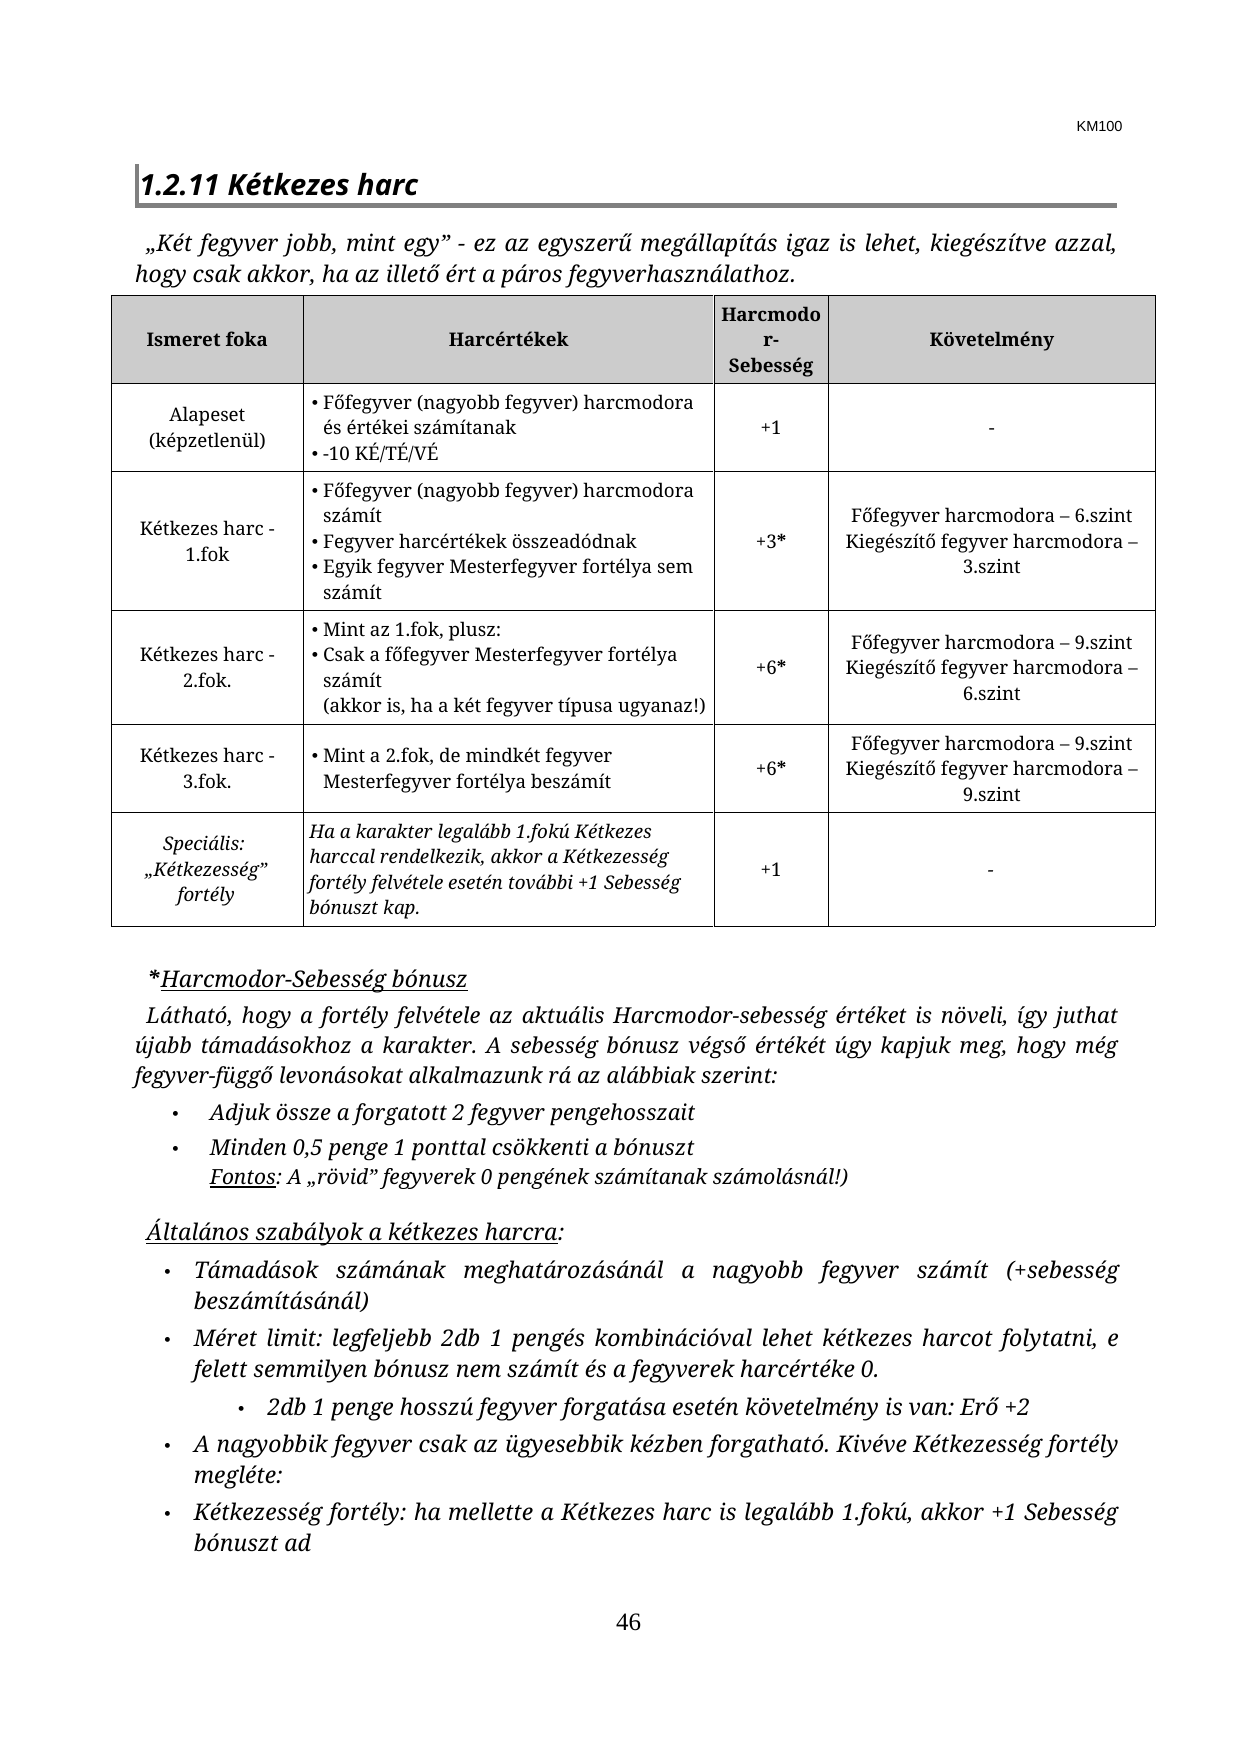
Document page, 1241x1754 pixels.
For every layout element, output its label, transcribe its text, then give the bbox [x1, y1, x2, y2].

table_cell Kétkezes harc - 1.fok [112, 472, 303, 610]
table_cell Főfegyver harcmodora – 9.szint Kiegészítő fegyver harcmodora – 6.szint [829, 611, 1155, 724]
table_cell +1 [715, 813, 828, 926]
list Támadások számának meghatározásánál a nagyobb fegyver számít (+sebesség beszámításánál) [164, 1253, 1122, 1316]
table_cell +6* [715, 725, 828, 812]
table_cell Alapeset (képzetlenül) [112, 384, 303, 471]
table_cell Főfegyver harcmodora – 6.szint Kiegészítő fegyver harcmodora – 3.szint [829, 472, 1155, 610]
subtitle Kétkezes harc [139, 164, 1122, 204]
list Méret limit: legfeljebb 2db 1 pengés kombinációval lehet kétkezes harcot folytatni, e felett semmilyen bónusz nem számít és a fegyverek harcértéke 0. [164, 1322, 1122, 1384]
table_cell - [829, 813, 1155, 926]
table_cell Ha a karakter legalább 1.fokú Kétkezes harccal rendelkezik, akkor a Kétkezesség fortély felvétele esetén további +1 Sebesség bónuszt kap. [304, 813, 713, 926]
table_cell +1 [715, 384, 828, 471]
table_cell Főfegyver harcmodora – 9.szint Kiegészítő fegyver harcmodora – 9.szint [829, 725, 1155, 812]
text Általános szabályok a kétkezes harcra: [134, 1216, 1122, 1248]
table_header Harcértékek [304, 296, 713, 383]
table_header Ismeret foka [112, 296, 303, 383]
list Minden 0,5 penge 1 ponttal csökkenti a bónuszt Fontos: A „rövid” fegyverek 0 pengének számítanak számolásnál!) [172, 1132, 1122, 1191]
text „Két fegyver jobb, mint egy” - ez az egyszerű megállapítás igaz is lehet, kiegészítve azzal, hogy csak akkor, ha az illető ért a páros fegyverhasználathoz. [134, 227, 1122, 289]
table_cell Főfegyver (nagyobb fegyver) harcmodora számít Fegyver harcértékek összeadódnak Egyik fegyver Mesterfegyver fortélya sem számít [304, 472, 713, 610]
table_cell Mint a 2.fok, de mindkét fegyver Mesterfegyver fortélya beszámít [304, 725, 713, 812]
table_cell - [829, 384, 1155, 471]
table_cell +3* [715, 472, 828, 610]
table_header Követelmény [829, 296, 1155, 383]
list A nagyobbik fegyver csak az ügyesebbik kézben forgatható. Kivéve Kétkezesség fortély megléte: [164, 1428, 1122, 1490]
list Kétkezesség fortély: ha mellette a Kétkezes harc is legalább 1.fokú, akkor +1 Sebesség bónuszt ad [164, 1496, 1122, 1558]
text Látható, hogy a fortély felvétele az aktuális Harcmodor-sebesség értéket is növeli, így juthat újabb támadásokhoz a karakter. A sebesség bónusz végső értékét úgy kapjuk meg, hogy még fegyver-függő levonásokat alkalmazunk rá az alábbiak szerint: [134, 1000, 1122, 1090]
list Adjuk össze a forgatott 2 fegyver pengehosszait [172, 1096, 1122, 1126]
table_cell Kétkezes harc - 2.fok. [112, 611, 303, 724]
list 2db 1 penge hosszú fegyver forgatása esetén követelmény is van: Erő +2 [238, 1390, 1122, 1422]
table_cell Főfegyver (nagyobb fegyver) harcmodora és értékei számítanak -10 KÉ/TÉ/VÉ [304, 384, 713, 471]
table_cell +6* [715, 611, 828, 724]
text *Harcmodor-Sebesség bónusz [134, 963, 1122, 994]
table_cell Mint az 1.fok, plusz: Csak a főfegyver Mesterfegyver fortélya számít (akkor is, ha a két fegyver típusa ugyanaz!) [304, 611, 713, 724]
table_cell Kétkezes harc - 3.fok. [112, 725, 303, 812]
table_cell Speciális: „Kétkezesség” fortély [112, 813, 303, 926]
table_header Harcmodor- Sebesség [715, 296, 828, 383]
